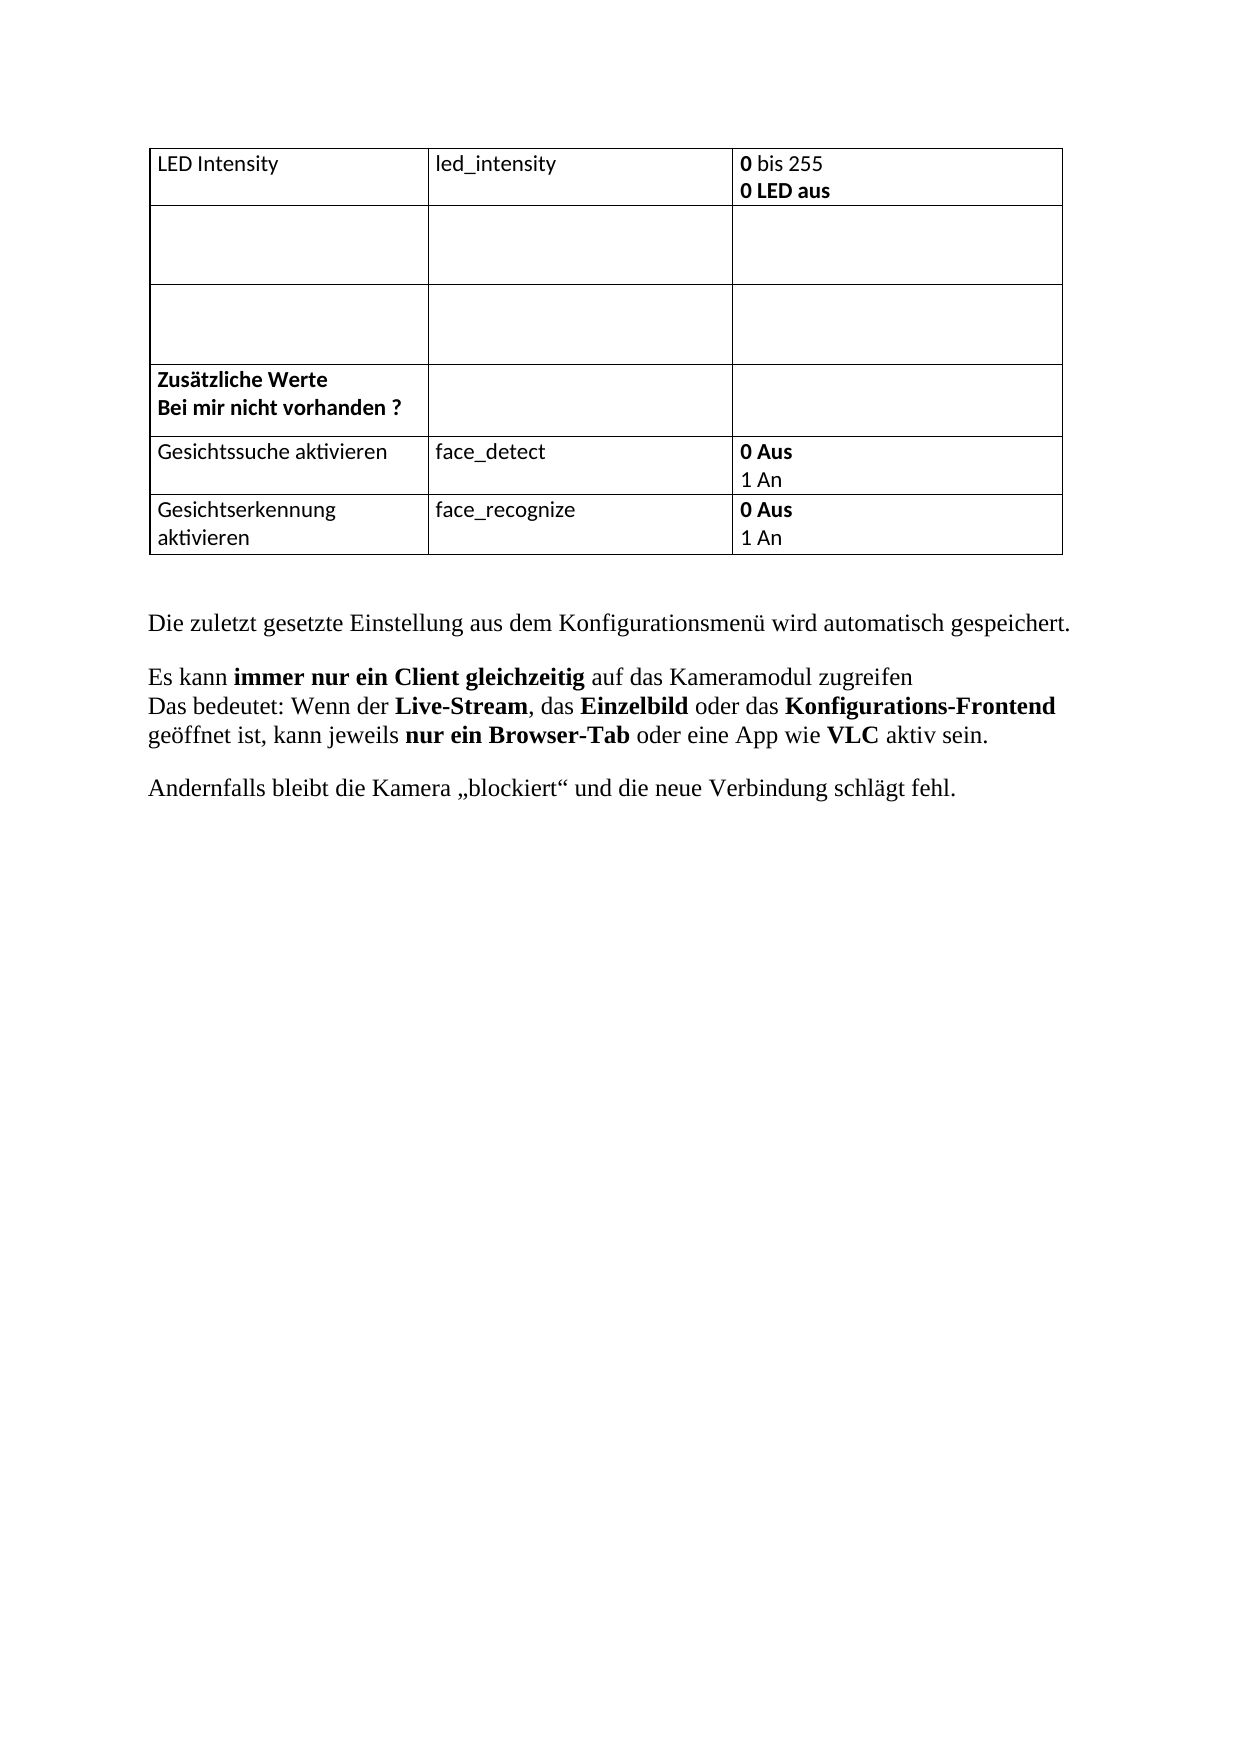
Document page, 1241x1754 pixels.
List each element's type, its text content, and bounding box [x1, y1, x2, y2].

table_cell [151, 206, 428, 284]
table_cell [733, 365, 1062, 436]
table_cell 0 Aus 1 An [733, 495, 1062, 554]
table_cell face_recognize [429, 495, 732, 554]
table_cell Zusätzliche Werte Bei mir nicht vorhanden ? [151, 365, 428, 436]
text Es kann immer nur ein Client gleichzeitig auf das Kameramodul zugreifen Das bedeutet: Wenn der Live-Stream, das Einzelbild oder das Konfigurations-Frontend geöffnet ist, kann jeweils nur ein Browser-Tab oder eine App wie VLC aktiv sein. [148, 662, 1078, 748]
table_cell 0 Aus 1 An [733, 437, 1062, 494]
table_cell [429, 365, 732, 436]
text Andernfalls bleibt die Kamera „blockiert“ und die neue Verbindung schlägt fehl. [148, 773, 1078, 802]
table_cell Gesichtserkennung aktivieren [151, 495, 428, 554]
table_cell [429, 206, 732, 284]
table_cell led_intensity [429, 149, 732, 205]
table_cell LED Intensity [151, 149, 428, 205]
table_cell face_detect [429, 437, 732, 494]
table_cell Gesichtssuche aktivieren [151, 437, 428, 494]
table_cell 0 bis 255 0 LED aus [733, 149, 1062, 205]
table_cell [733, 206, 1062, 284]
table_cell [733, 285, 1062, 364]
table_cell [429, 285, 732, 364]
table_cell [151, 285, 428, 364]
text Die zuletzt gesetzte Einstellung aus dem Konfigurationsmenü wird automatisch gespeichert. [148, 608, 1078, 637]
